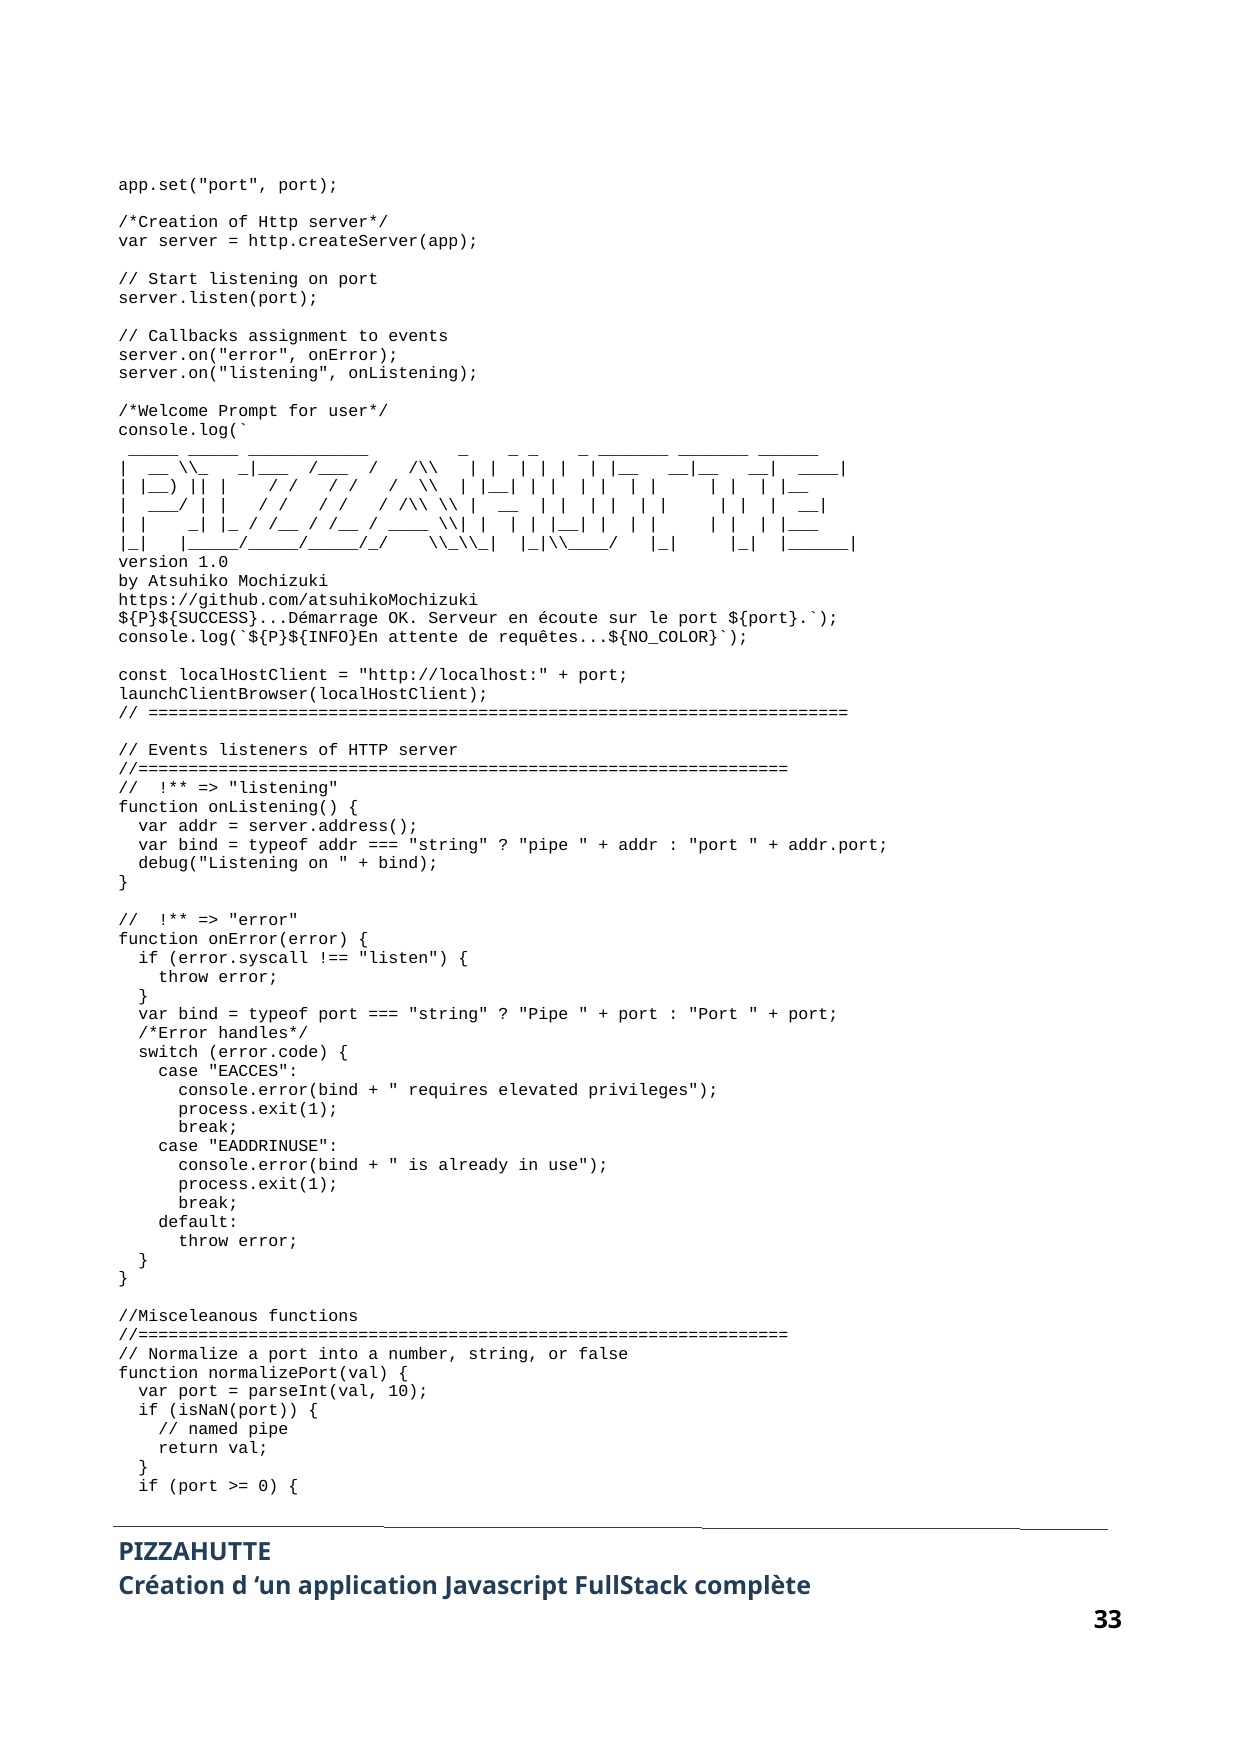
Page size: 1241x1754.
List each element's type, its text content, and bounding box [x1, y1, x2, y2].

text switch (error.code) { [118, 1044, 1122, 1062]
text var bind = typeof port === "string" ? "Pipe " + port : "Port " + port; [118, 1006, 1122, 1025]
text function onError(error) { [118, 931, 1122, 949]
text process.exit(1); [118, 1100, 1122, 1119]
text | __ \\_ _|___ /___ / /\\ | | | | | | |__ __|__ __| ____| [118, 459, 1122, 478]
text | |__) || | / / / / / \\ | |__| | | | | | | | | | |__ [118, 478, 1122, 497]
text debug("Listening on " + bind); [118, 855, 1122, 874]
text server.on("listening", onListening); [118, 365, 1122, 384]
text server.on("error", onError); [118, 346, 1122, 365]
text case "EADDRINUSE": [118, 1138, 1122, 1157]
text server.listen(port); [118, 289, 1122, 308]
text | ___/ | | / / / / / /\\ \\ | __ | | | | | | | | | __| [118, 497, 1122, 516]
text console.error(bind + " is already in use"); [118, 1157, 1122, 1176]
text // named pipe [118, 1421, 1122, 1439]
text _____ _____ ____________ _ _ _ _ _______ _______ ______ [118, 440, 1122, 459]
text } [118, 1270, 1122, 1289]
text throw error; [118, 968, 1122, 987]
text var server = http.createServer(app); [118, 233, 1122, 252]
text /*Welcome Prompt for user*/ [118, 403, 1122, 421]
text | | _| |_ / /__ / /__ / ____ \\| | | | |__| | | | | | | |___ [118, 516, 1122, 534]
text /*Creation of Http server*/ [118, 214, 1122, 233]
text |_| |_____/_____/_____/_/ \\_\\_| |_|\\____/ |_| |_| |______| [118, 534, 1122, 553]
text } [118, 874, 1122, 893]
text ${P}${SUCCESS}...Démarrage OK. Serveur en écoute sur le port ${port}.`); [118, 610, 1122, 629]
text //================================================================= [118, 761, 1122, 780]
text if (isNaN(port)) { [118, 1402, 1122, 1421]
text var port = parseInt(val, 10); [118, 1383, 1122, 1402]
text app.set("port", port); [118, 176, 1122, 195]
text launchClientBrowser(localHostClient); [118, 685, 1122, 704]
text function onListening() { [118, 798, 1122, 817]
text } [118, 1458, 1122, 1477]
text if (port >= 0) { [118, 1477, 1122, 1496]
text const localHostClient = "http://localhost:" + port; [118, 667, 1122, 685]
text /*Error handles*/ [118, 1025, 1122, 1044]
text // Normalize a port into a number, string, or false [118, 1345, 1122, 1364]
text // ====================================================================== [118, 704, 1122, 723]
text //================================================================= [118, 1326, 1122, 1345]
text // !** => "error" [118, 912, 1122, 931]
text https://github.com/atsuhikoMochizuki [118, 591, 1122, 610]
text console.log(`${P}${INFO}En attente de requêtes...${NO_COLOR}`); [118, 629, 1122, 648]
text // Events listeners of HTTP server [118, 742, 1122, 761]
text return val; [118, 1439, 1122, 1458]
text throw error; [118, 1232, 1122, 1251]
text var addr = server.address(); [118, 817, 1122, 836]
text break; [118, 1119, 1122, 1138]
text } [118, 987, 1122, 1006]
text break; [118, 1194, 1122, 1213]
text console.log(` [118, 421, 1122, 440]
text } [118, 1251, 1122, 1270]
text by Atsuhiko Mochizuki [118, 572, 1122, 591]
text //Misceleanous functions [118, 1308, 1122, 1326]
text // !** => "listening" [118, 780, 1122, 798]
text version 1.0 [118, 553, 1122, 572]
text case "EACCES": [118, 1062, 1122, 1081]
text // Callbacks assignment to events [118, 327, 1122, 346]
text var bind = typeof addr === "string" ? "pipe " + addr : "port " + addr.port; [118, 836, 1122, 855]
text // Start listening on port [118, 271, 1122, 289]
text process.exit(1); [118, 1176, 1122, 1194]
text function normalizePort(val) { [118, 1364, 1122, 1383]
text default: [118, 1213, 1122, 1232]
text console.error(bind + " requires elevated privileges"); [118, 1081, 1122, 1100]
text if (error.syscall !== "listen") { [118, 949, 1122, 968]
